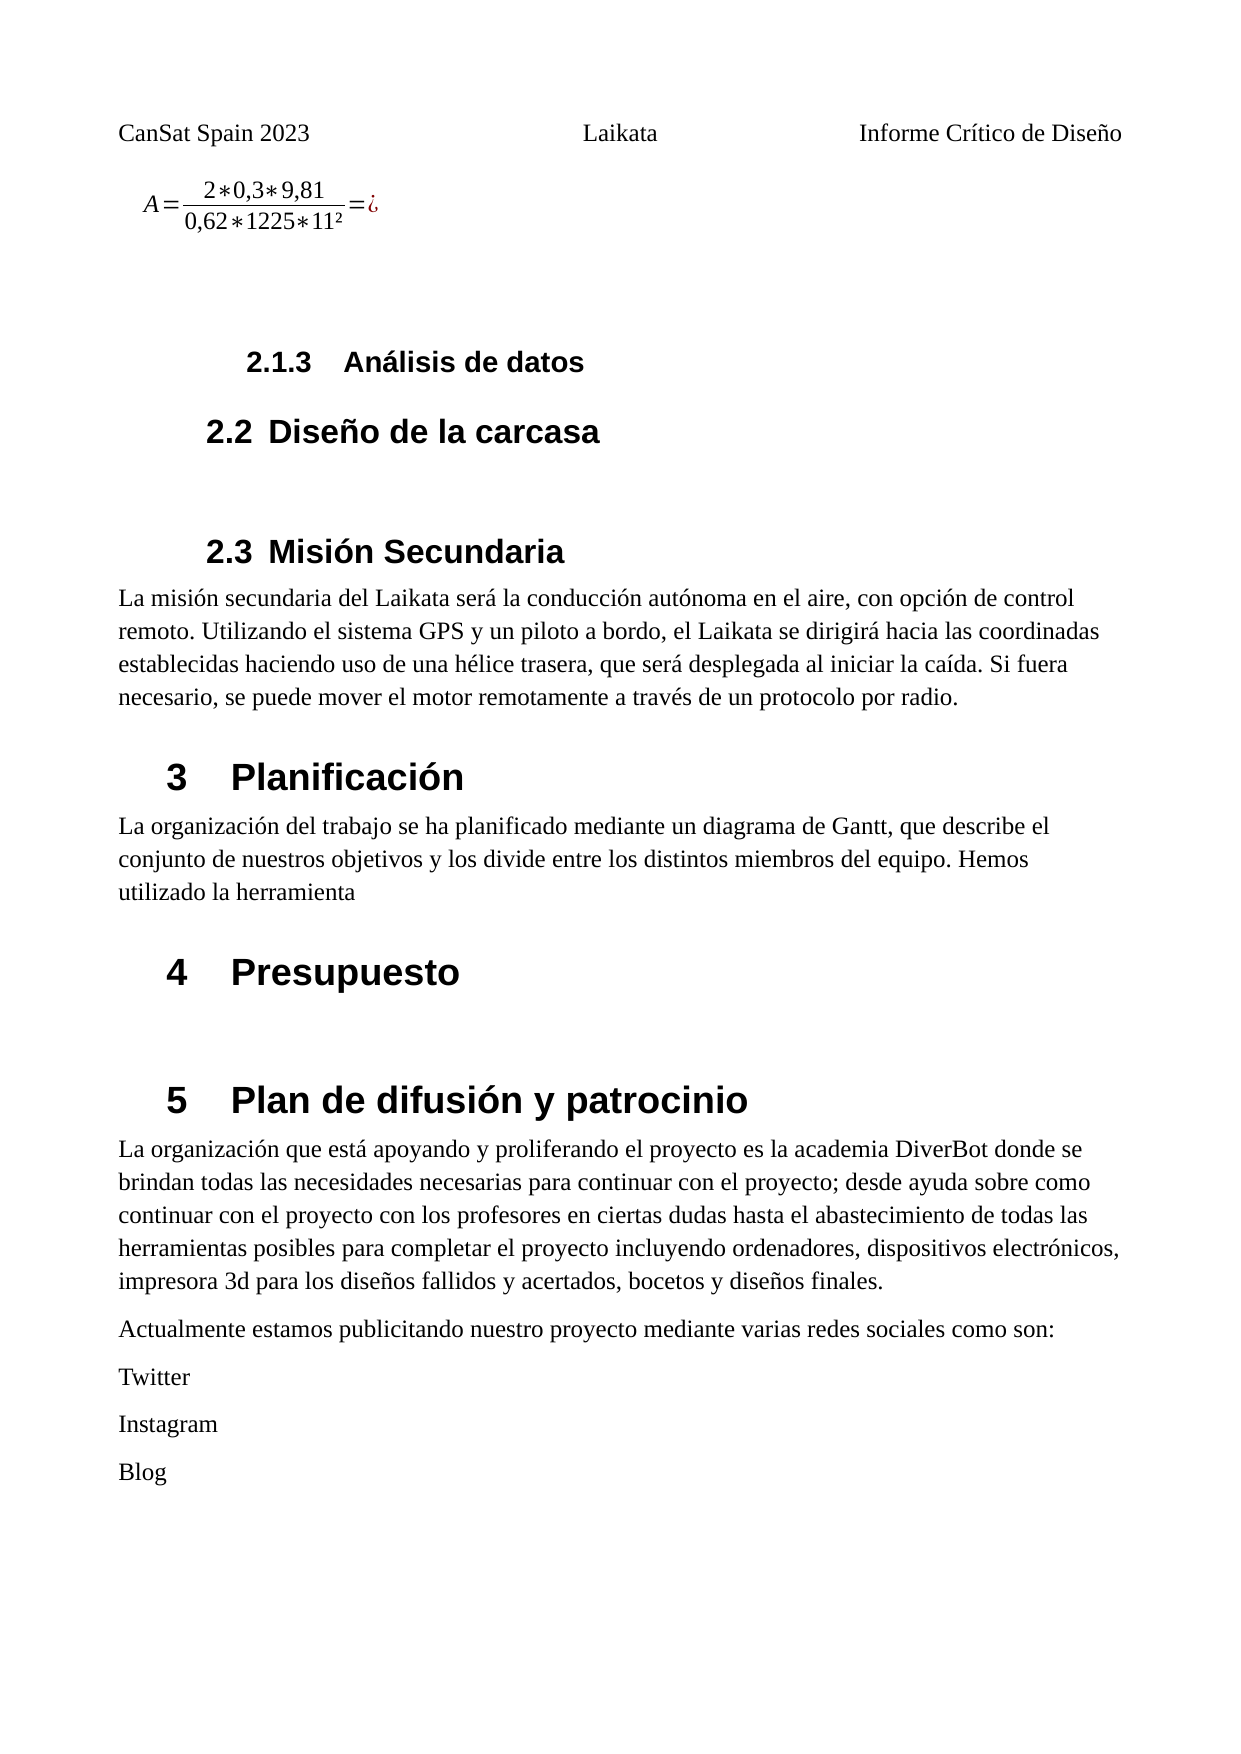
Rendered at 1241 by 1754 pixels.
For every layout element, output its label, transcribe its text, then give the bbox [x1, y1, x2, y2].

subtitle Diseño de la carcasa [197, 412, 1122, 451]
text Blog [118, 1457, 1122, 1486]
text La misión secundaria del Laikata será la conducción autónoma en el aire, con opción de control remoto. Utilizando el sistema GPS y un piloto a bordo, el Laikata se dirigirá hacia las coordinadas establecidas haciendo uso de una hélice trasera, que será desplegada al iniciar la caída. Si fuera necesario, se puede mover el motor remotamente a través de un protocolo por radio. [118, 583, 1122, 711]
subtitle Planificación [156, 754, 1122, 798]
text Actualmente estamos publicitando nuestro proyecto mediante varias redes sociales como son: [118, 1314, 1122, 1343]
subtitle Presupuesto [156, 949, 1122, 993]
subtitle Misión Secundaria [197, 532, 1122, 570]
subtitle Plan de difusión y patrocinio [156, 1078, 1122, 1122]
text La organización del trabajo se ha planificado mediante un diagrama de Gantt, que describe el conjunto de nuestros objetivos y los divide entre los distintos miembros del equipo. Hemos utilizado la herramienta [118, 811, 1122, 906]
text La organización que está apoyando y proliferando el proyecto es la academia DiverBot donde se brindan todas las necesidades necesarias para continuar con el proyecto; desde ayuda sobre como continuar con el proyecto con los profesores en ciertas dudas hasta el abastecimiento de todas las herramientas posibles para completar el proyecto incluyendo ordenadores, dispositivos electrónicos, impresora 3d para los diseños fallidos y acertados, bocetos y diseños finales. [118, 1134, 1122, 1295]
subtitle Análisis de datos [238, 345, 1122, 379]
text Instagram [118, 1409, 1122, 1438]
text Twitter [118, 1362, 1122, 1390]
